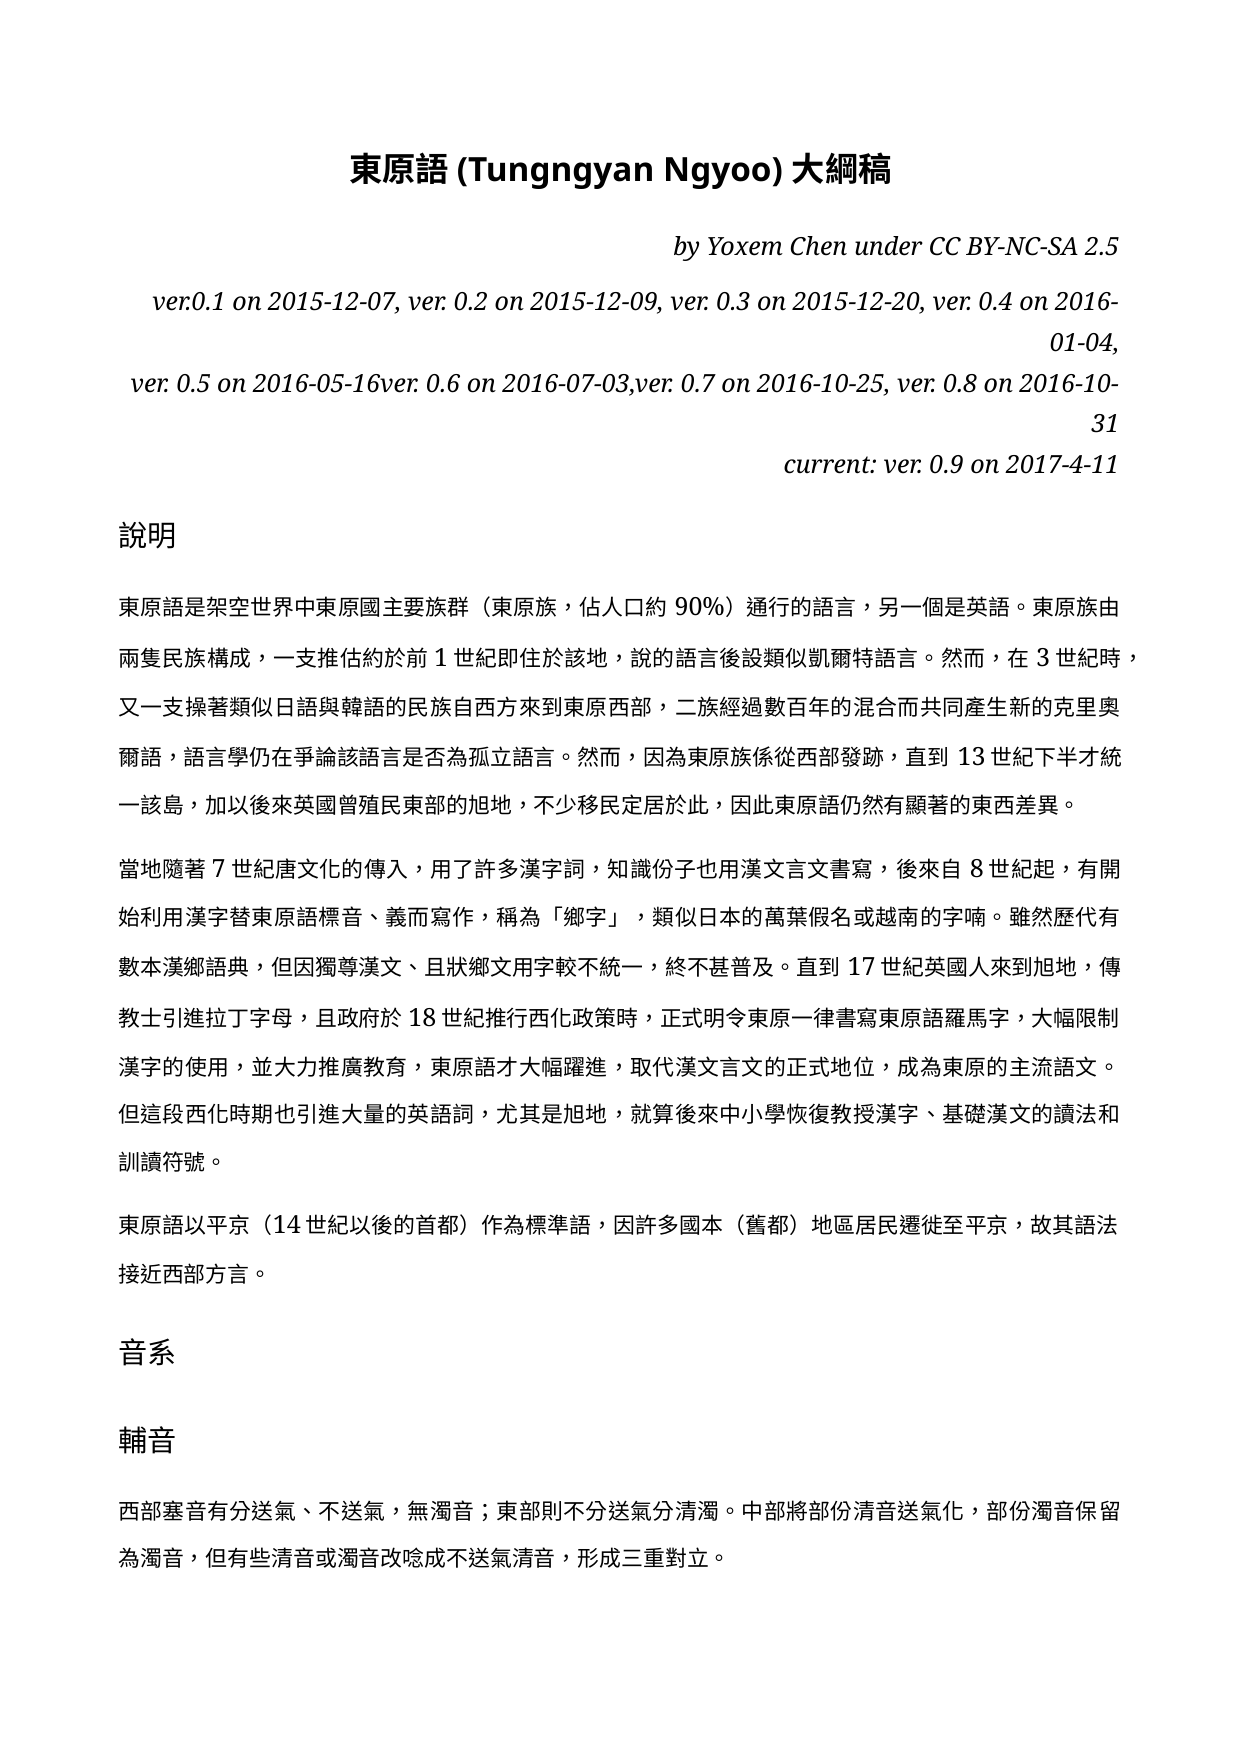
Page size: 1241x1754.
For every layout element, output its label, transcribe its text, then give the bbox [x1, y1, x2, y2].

text 西部塞音有分送氣、不送氣，無濁音；東部則不分送氣分清濁。中部將部份清音送氣化，部份濁音保留為濁音，但有些清音或濁音改唸成不送氣清音，形成三重對立。 [118, 1494, 1122, 1573]
subtitle 東原語 (Tungngyan Ngyoo) 大綱稿 [118, 143, 1122, 192]
subtitle 輔音 [118, 1418, 1122, 1460]
text 東原語以平京（14世紀以後的首都）作為標準語，因許多國本（舊都）地區居民遷徙至平京，故其語法接近西部方言。 [118, 1207, 1122, 1288]
text 東原語是架空世界中東原國主要族群（東原族，佔人口約90%）通行的語言，另一個是英語。東原族由兩隻民族構成，一支推估約於前1世紀即住於該地，說的語言後設類似凱爾特語言。然而，在3世紀時，又一支操著類似日語與韓語的民族自西方來到東原西部，二族經過數百年的混合而共同產生新的克里奧爾語，語言學仍在爭論該語言是否為孤立語言。然而，因為東原族係從西部發跡，直到13世紀下半才統一該島，加以後來英國曾殖民東部的旭地，不少移民定居於此，因此東原語仍然有顯著的東西差異。 [118, 589, 1122, 820]
text ver.0.1 on 2015-12-07, ver. 0.2 on 2015-12-09, ver. 0.3 on 2015-12-20, ver. 0.4 on 2016-01-04, ver. 0.5 on 2016-05-16ver. 0.6 on 2016-07-03,ver. 0.7 on 2016-10-25, ver. 0.8 on 2016-10-31 current: ver. 0.9 on 2017-4-11 [118, 284, 1122, 481]
text by Yoxem Chen under CC BY-NC-SA 2.5 [118, 228, 1122, 262]
subtitle 音系 [118, 1329, 1122, 1372]
subtitle 說明 [118, 513, 1122, 555]
text 當地隨著7世紀唐文化的傳入，用了許多漢字詞，知識份子也用漢文言文書寫，後來自8世紀起，有開始利用漢字替東原語標音、義而寫作，稱為「鄉字」，類似日本的萬葉假名或越南的字喃。雖然歷代有數本漢鄉語典，但因獨尊漢文、且狀鄉文用字較不統一，終不甚普及。直到17世紀英國人來到旭地，傳教士引進拉丁字母，且政府於18世紀推行西化政策時，正式明令東原一律書寫東原語羅馬字，大幅限制漢字的使用，並大力推廣教育，東原語才大幅躍進，取代漢文言文的正式地位，成為東原的主流語文。但這段西化時期也引進大量的英語詞，尤其是旭地，就算後來中小學恢復教授漢字、基礎漢文的讀法和訓讀符號。 [118, 850, 1122, 1176]
